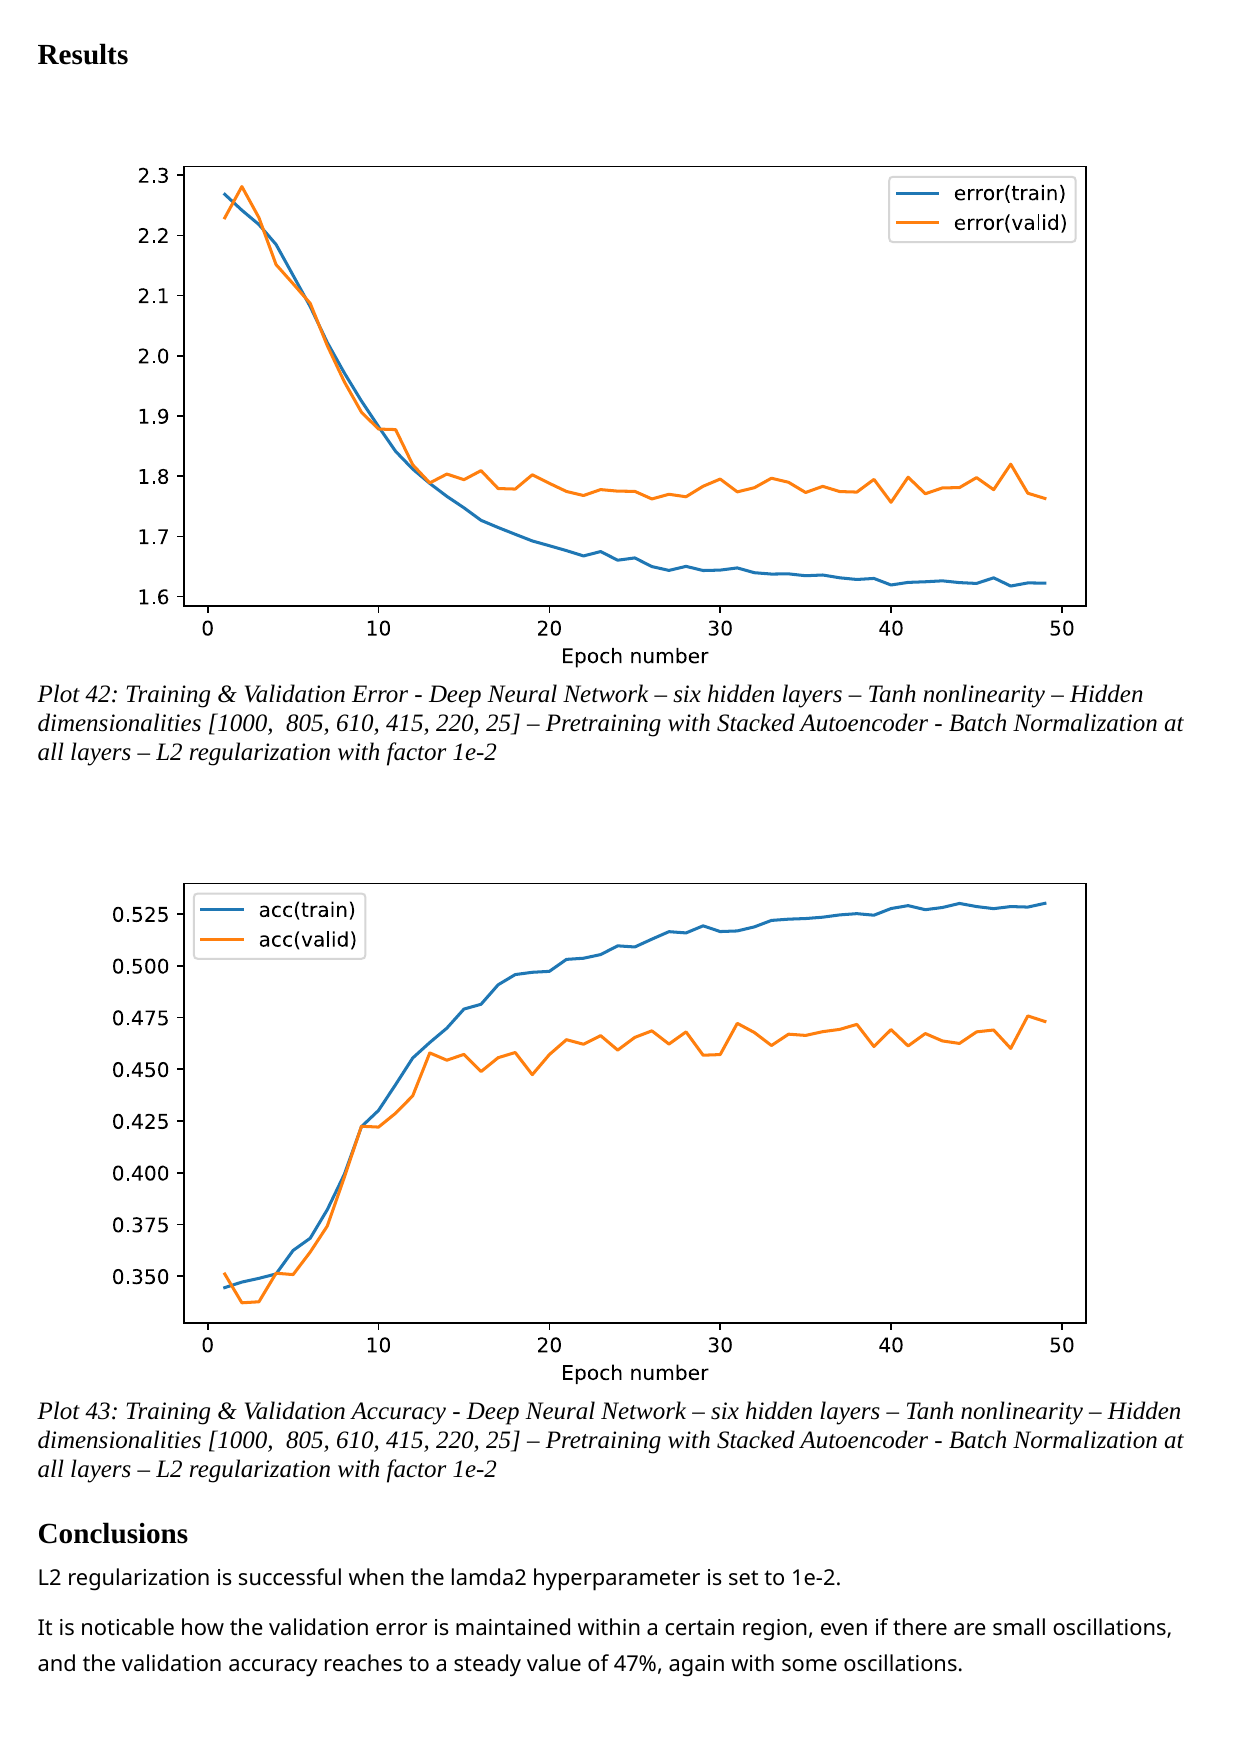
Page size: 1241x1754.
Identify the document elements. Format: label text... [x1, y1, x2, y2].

subtitle Conclusions [37, 1482, 1203, 1549]
text It is noticable how the validation error is maintained within a certain region, even if there are small oscillations, and the validation accuracy reaches to a steady value of 47%, again with some oscillations. [37, 1612, 1203, 1678]
subtitle [37, 800, 1203, 813]
text L2 regularization is successful when the lamda2 hyperparameter is set to 1e-2. [37, 1562, 1203, 1592]
subtitle Results [37, 37, 1203, 71]
text Plot 43: Training & Validation Accuracy - Deep Neural Network – six hidden layers – Tanh nonlinearity – Hidden dimensionalities [1000, 805, 610, 415, 220, 25] – Pretraining with Stacked Autoencoder - Batch Normalization at all layers – L2 regularization with factor 1e-2 [37, 813, 1203, 1482]
text Plot 42: Training & Validation Error - Deep Neural Network – six hidden layers – Tanh nonlinearity – Hidden dimensionalities [1000, 805, 610, 415, 220, 25] – Pretraining with Stacked Autoencoder - Batch Normalization at all layers – L2 regularization with factor 1e-2 [37, 96, 1203, 766]
